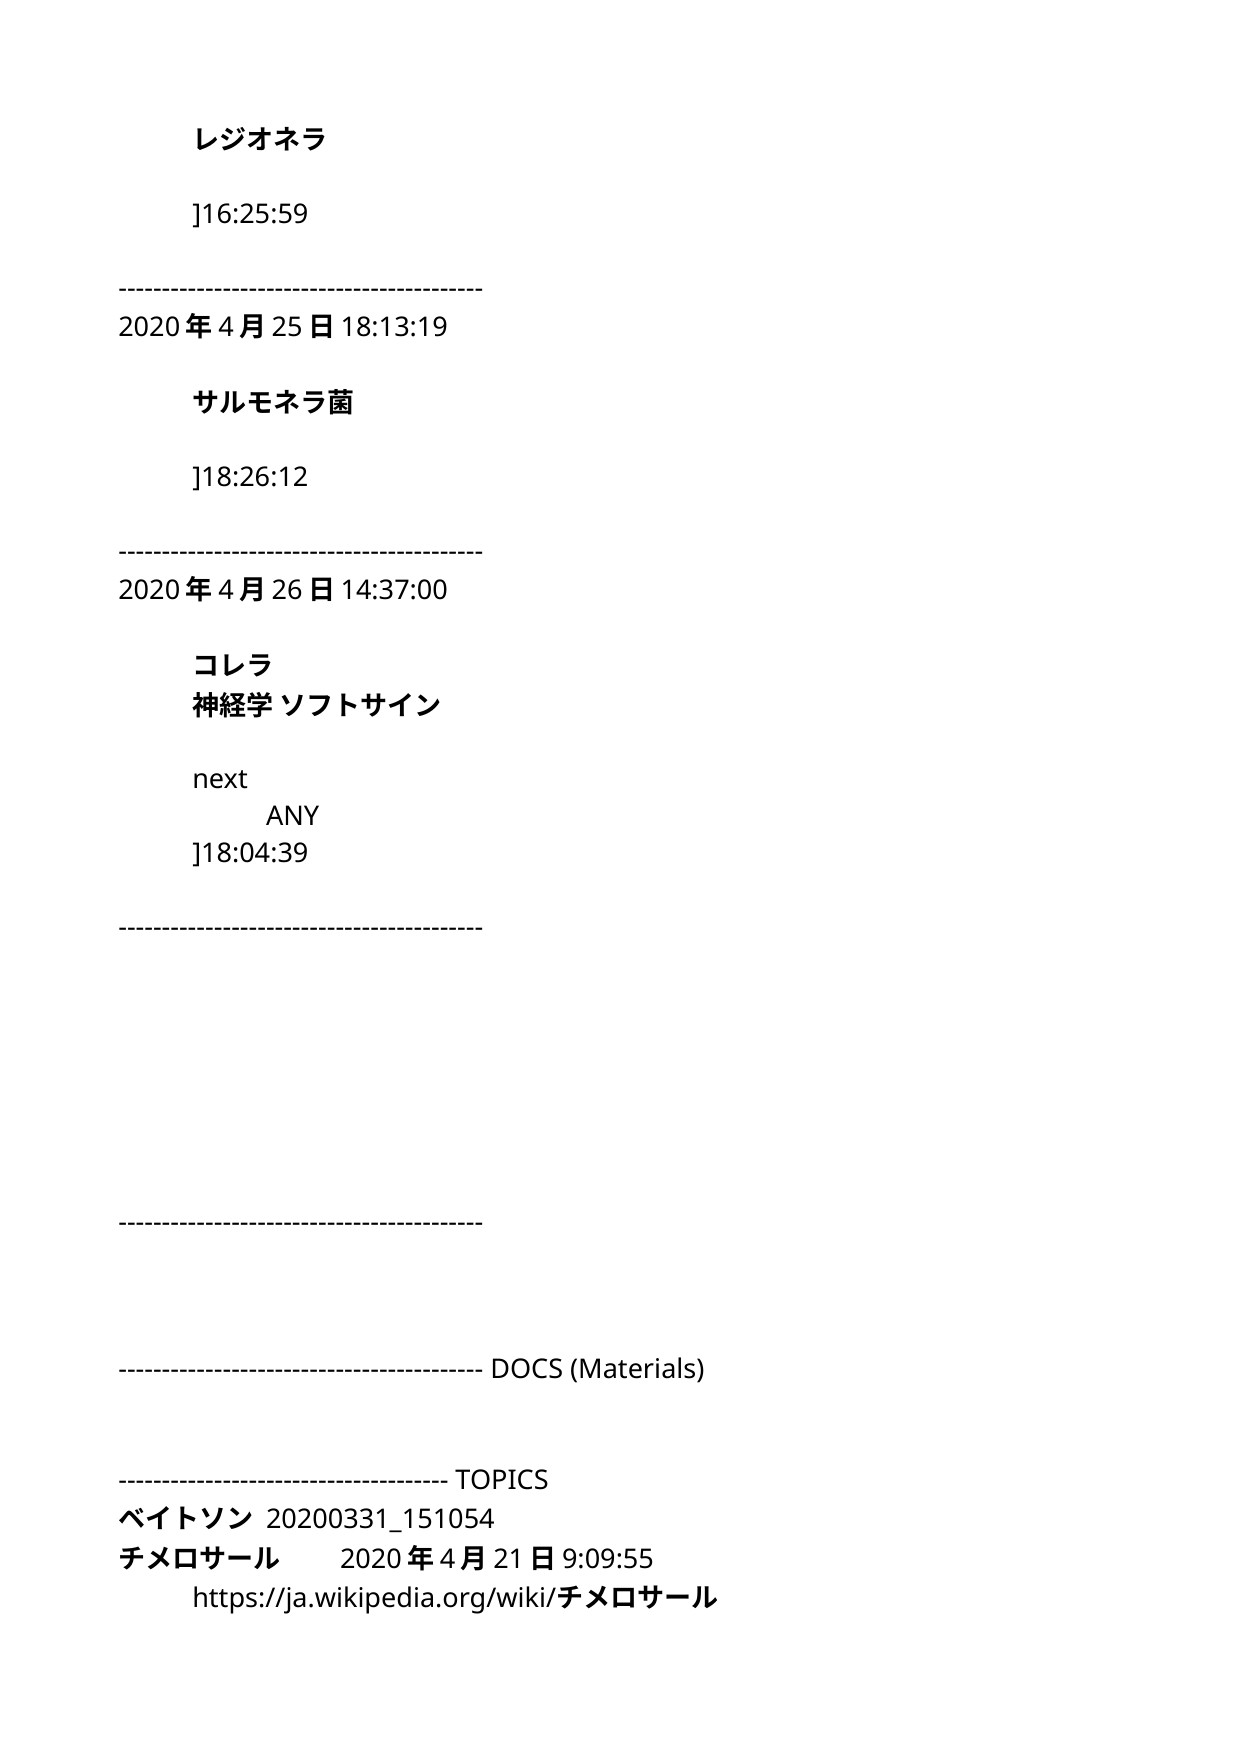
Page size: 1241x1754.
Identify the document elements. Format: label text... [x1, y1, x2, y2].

text ------------------------------------------ [118, 1202, 1122, 1239]
text ------------------------------------------ DOCS (Materials) [118, 1350, 1122, 1387]
text ]18:26:12 [118, 457, 1122, 494]
text ------------------------------------------ [118, 531, 1122, 568]
text -------------------------------------- TOPICS [118, 1461, 1122, 1497]
text ベイトソン 20200331_151054 [118, 1497, 1122, 1537]
text コレラ [118, 644, 1122, 684]
text チメロサール 2020年4月21日9:09:55 [118, 1537, 1122, 1576]
text サルモネラ菌 [118, 381, 1122, 421]
text ANY [118, 797, 1122, 834]
text ]18:04:39 [118, 834, 1122, 871]
text next [118, 760, 1122, 797]
text ]16:25:59 [118, 194, 1122, 231]
text 2020年4月25日18:13:19 [118, 305, 1122, 344]
text ------------------------------------------ [118, 907, 1122, 944]
text 神経学 ソフトサイン [118, 684, 1122, 723]
text レジオネラ [118, 118, 1122, 157]
text ------------------------------------------ [118, 268, 1122, 305]
text https://ja.wikipedia.org/wiki/チメロサール [118, 1576, 1122, 1616]
text 2020年4月26日14:37:00 [118, 568, 1122, 607]
